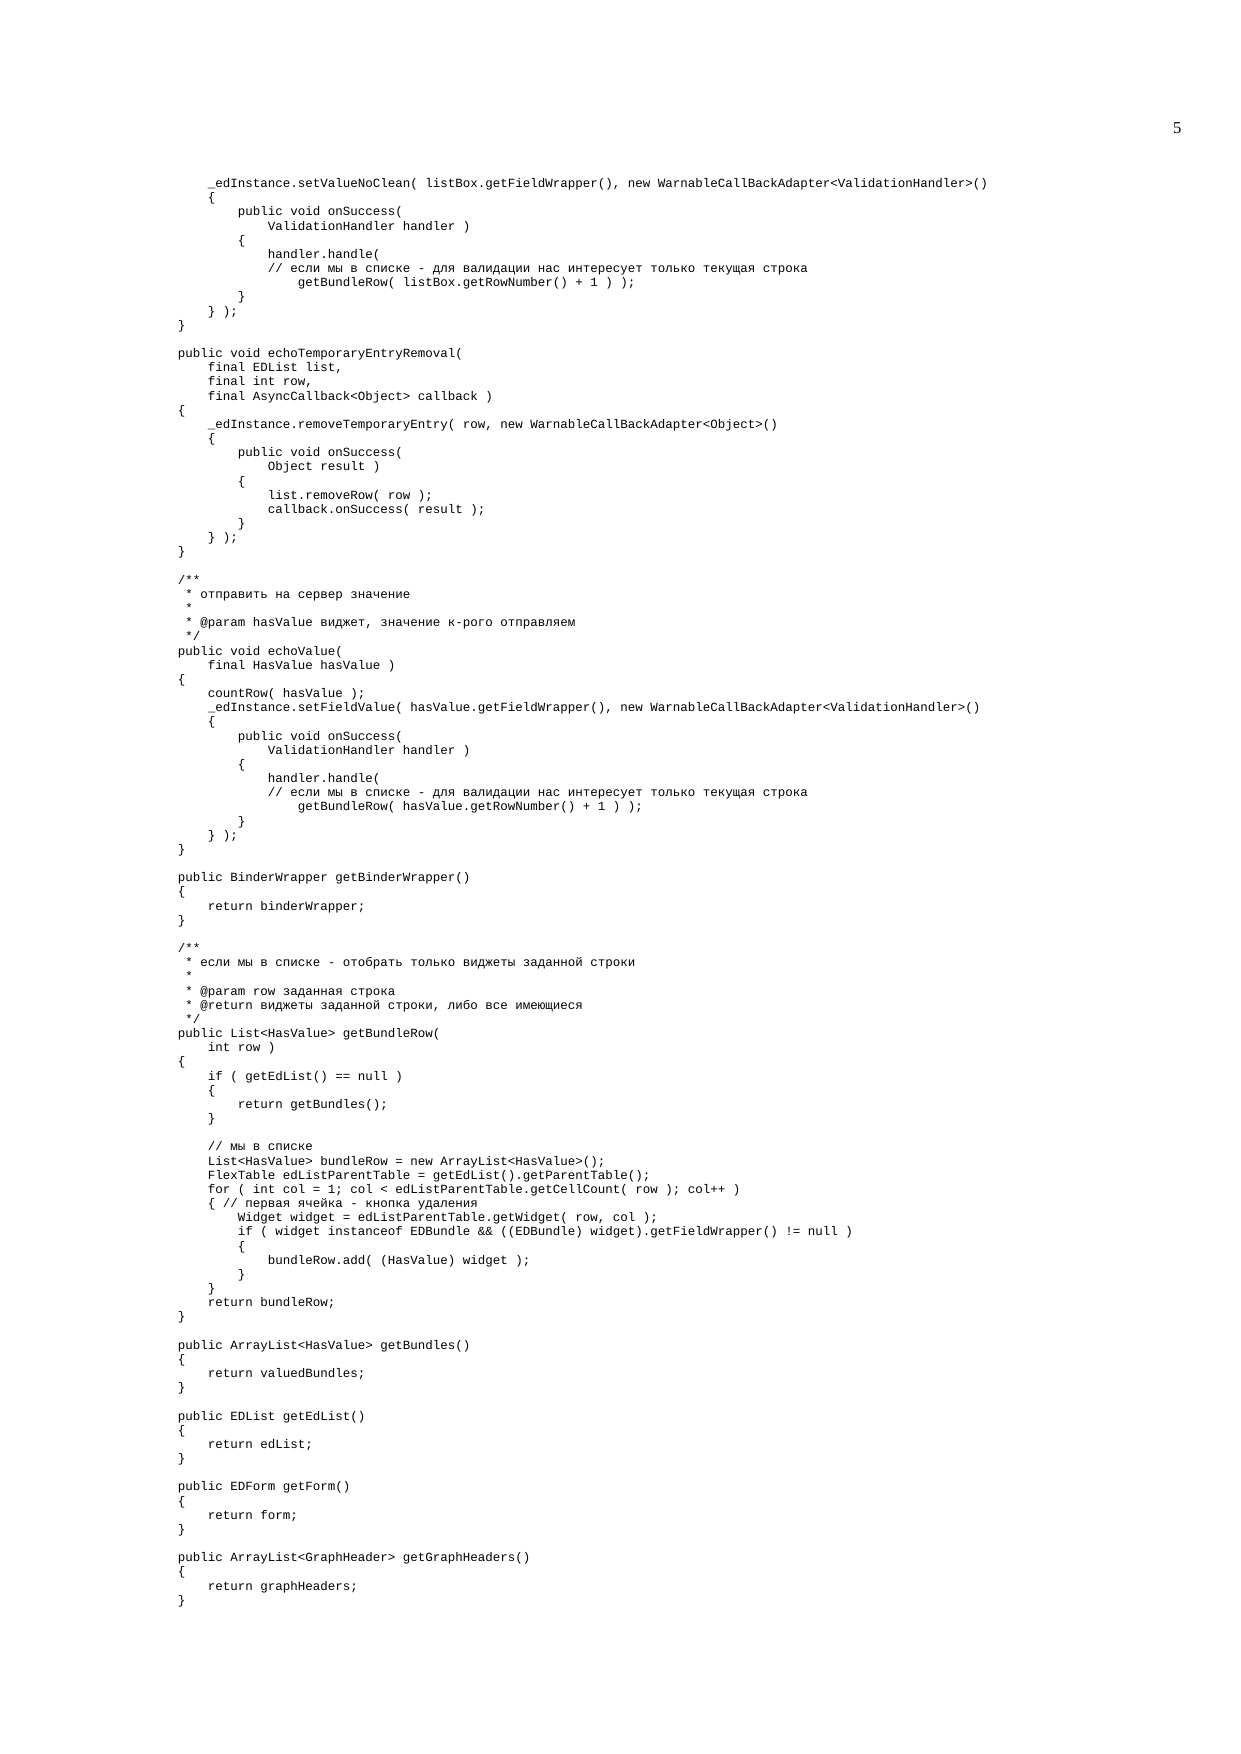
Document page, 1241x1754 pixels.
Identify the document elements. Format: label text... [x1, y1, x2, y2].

text final int row, [148, 375, 1181, 389]
text { [148, 1424, 1181, 1438]
text { [148, 758, 1181, 772]
text { [148, 1353, 1181, 1367]
text { [148, 404, 1181, 418]
text return form; [148, 1509, 1181, 1523]
text public void echoTemporaryEntryRemoval( [148, 347, 1181, 361]
text } ); [148, 304, 1181, 319]
text { [148, 1565, 1181, 1579]
text { [148, 715, 1181, 729]
text { [148, 885, 1181, 899]
text public List<HasValue> getBundleRow( [148, 1027, 1181, 1041]
text * [148, 602, 1181, 616]
text getBundleRow( hasValue.getRowNumber() + 1 ) ); [148, 800, 1181, 814]
text { // первая ячейка - кнопка удаления [148, 1197, 1181, 1211]
text for ( int col = 1; col < edListParentTable.getCellCount( row ); col++ ) [148, 1183, 1181, 1197]
text } [148, 290, 1181, 304]
text if ( getEdList() == null ) [148, 1069, 1181, 1084]
text /** [148, 574, 1181, 588]
text } [148, 814, 1181, 829]
text _edInstance.setValueNoClean( listBox.getFieldWrapper(), new WarnableCallBackAdapter<ValidationHandler>() [148, 177, 1181, 191]
text } [148, 1523, 1181, 1537]
text } [148, 1594, 1181, 1608]
text */ [148, 630, 1181, 644]
text handler.handle( [148, 248, 1181, 262]
text } [148, 843, 1181, 857]
text public void echoValue( [148, 644, 1181, 659]
text // если мы в списке - для валидации нас интересует только текущая строка [148, 786, 1181, 800]
text } [148, 1381, 1181, 1395]
text bundleRow.add( (HasValue) widget ); [148, 1254, 1181, 1268]
text { [148, 1239, 1181, 1254]
text return binderWrapper; [148, 899, 1181, 914]
text } ); [148, 829, 1181, 843]
text { [148, 474, 1181, 489]
text handler.handle( [148, 772, 1181, 786]
text { [148, 1494, 1181, 1509]
text final HasValue hasValue ) [148, 659, 1181, 673]
text // если мы в списке - для валидации нас интересует только текущая строка [148, 262, 1181, 276]
text * если мы в списке - отобрать только виджеты заданной строки [148, 956, 1181, 970]
text { [148, 432, 1181, 446]
text _edInstance.setFieldValue( hasValue.getFieldWrapper(), new WarnableCallBackAdapter<ValidationHandler>() [148, 701, 1181, 715]
text return bundleRow; [148, 1296, 1181, 1310]
text final EDList list, [148, 361, 1181, 375]
text public void onSuccess( [148, 205, 1181, 219]
text * отправить на сервер значение [148, 588, 1181, 602]
text FlexTable edListParentTable = getEdList().getParentTable(); [148, 1169, 1181, 1183]
text return edList; [148, 1438, 1181, 1452]
text public ArrayList<HasValue> getBundles() [148, 1339, 1181, 1353]
text */ [148, 1013, 1181, 1027]
text callback.onSuccess( result ); [148, 503, 1181, 517]
text final AsyncCallback<Object> callback ) [148, 389, 1181, 404]
text } [148, 1282, 1181, 1296]
text } [148, 1310, 1181, 1324]
text } [148, 319, 1181, 333]
text ValidationHandler handler ) [148, 219, 1181, 234]
text * @param hasValue виджет, значение к-рого отправляем [148, 616, 1181, 630]
text public BinderWrapper getBinderWrapper() [148, 871, 1181, 885]
text public void onSuccess( [148, 446, 1181, 460]
text // мы в списке [148, 1140, 1181, 1154]
text { [148, 191, 1181, 205]
text list.removeRow( row ); [148, 489, 1181, 503]
text } ); [148, 531, 1181, 545]
text return valuedBundles; [148, 1367, 1181, 1381]
text /** [148, 942, 1181, 956]
text } [148, 517, 1181, 531]
text return getBundles(); [148, 1098, 1181, 1112]
text public void onSuccess( [148, 729, 1181, 744]
text ValidationHandler handler ) [148, 744, 1181, 758]
text public EDList getEdList() [148, 1409, 1181, 1424]
text Object result ) [148, 460, 1181, 474]
text } [148, 1112, 1181, 1126]
text List<HasValue> bundleRow = new ArrayList<HasValue>(); [148, 1154, 1181, 1169]
text _edInstance.removeTemporaryEntry( row, new WarnableCallBackAdapter<Object>() [148, 418, 1181, 432]
text } [148, 545, 1181, 559]
text { [148, 673, 1181, 687]
text int row ) [148, 1041, 1181, 1055]
text } [148, 1452, 1181, 1466]
text Widget widget = edListParentTable.getWidget( row, col ); [148, 1211, 1181, 1225]
text * @param row заданная строка [148, 984, 1181, 999]
text if ( widget instanceof EDBundle && ((EDBundle) widget).getFieldWrapper() != null ) [148, 1225, 1181, 1239]
text * [148, 970, 1181, 984]
text return graphHeaders; [148, 1579, 1181, 1594]
text public ArrayList<GraphHeader> getGraphHeaders() [148, 1551, 1181, 1565]
text } [148, 1268, 1181, 1282]
text { [148, 234, 1181, 248]
text { [148, 1055, 1181, 1069]
text countRow( hasValue ); [148, 687, 1181, 701]
text getBundleRow( listBox.getRowNumber() + 1 ) ); [148, 276, 1181, 290]
text public EDForm getForm() [148, 1480, 1181, 1494]
text * @return виджеты заданной строки, либо все имеющиеся [148, 999, 1181, 1013]
text { [148, 1084, 1181, 1098]
text } [148, 914, 1181, 928]
